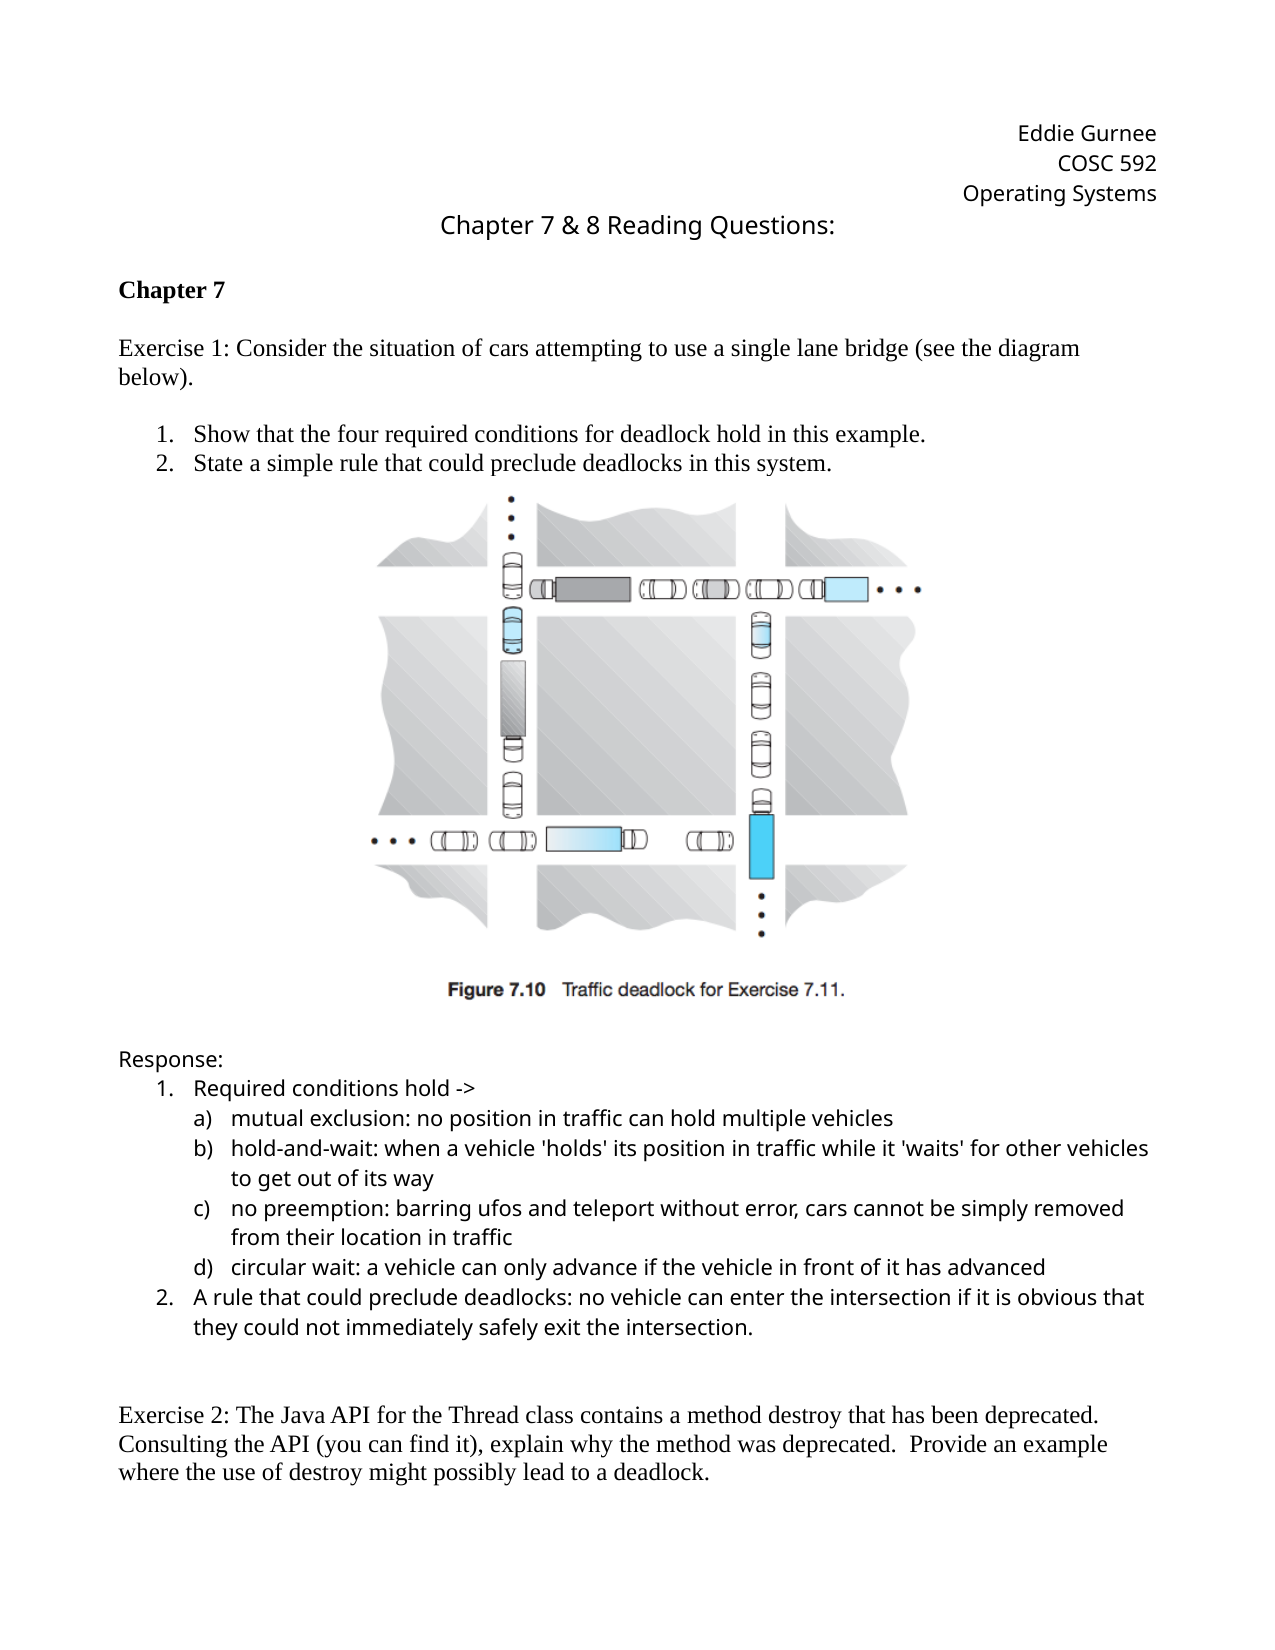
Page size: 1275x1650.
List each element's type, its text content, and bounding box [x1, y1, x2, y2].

text Operating Systems [118, 178, 1157, 207]
text Exercise 2: The Java API for the Thread class contains a method destroy that has been deprecated. Consulting the API (you can find it), explain why the method was deprecated. Provide an example where the use of destroy might possibly lead to a deadlock. [118, 1400, 1157, 1486]
text Eddie Gurnee [118, 118, 1157, 148]
list mutual exclusion: no position in traffic can hold multiple vehicles [193, 1103, 1157, 1133]
text Chapter 7 & 8 Reading Questions: [118, 207, 1157, 242]
list Show that the four required conditions for deadlock hold in this example. [156, 419, 1157, 448]
list circular wait: a vehicle can only advance if the vehicle in front of it has advanced [193, 1252, 1157, 1282]
list A rule that could preclude deadlocks: no vehicle can enter the intersection if it is obvious that they could not immediately safely exit the intersection. [156, 1282, 1157, 1341]
list hold-and-wait: when a vehicle 'holds' its position in traffic while it 'waits' for other vehicles to get out of its way [193, 1133, 1157, 1192]
text COSC 592 [118, 148, 1157, 178]
list Required conditions hold -> [156, 1073, 1157, 1103]
list State a simple rule that could preclude deadlocks in this system. [156, 448, 1157, 477]
picture [309, 476, 966, 1015]
text Response: [118, 1043, 1157, 1073]
text Chapter 7 [118, 276, 1157, 304]
list no preemption: barring ufos and teleport without error, cars cannot be simply removed from their location in traffic [193, 1192, 1157, 1252]
text Exercise 1: Consider the situation of cars attempting to use a single lane bridge (see the diagram below). [118, 333, 1157, 391]
